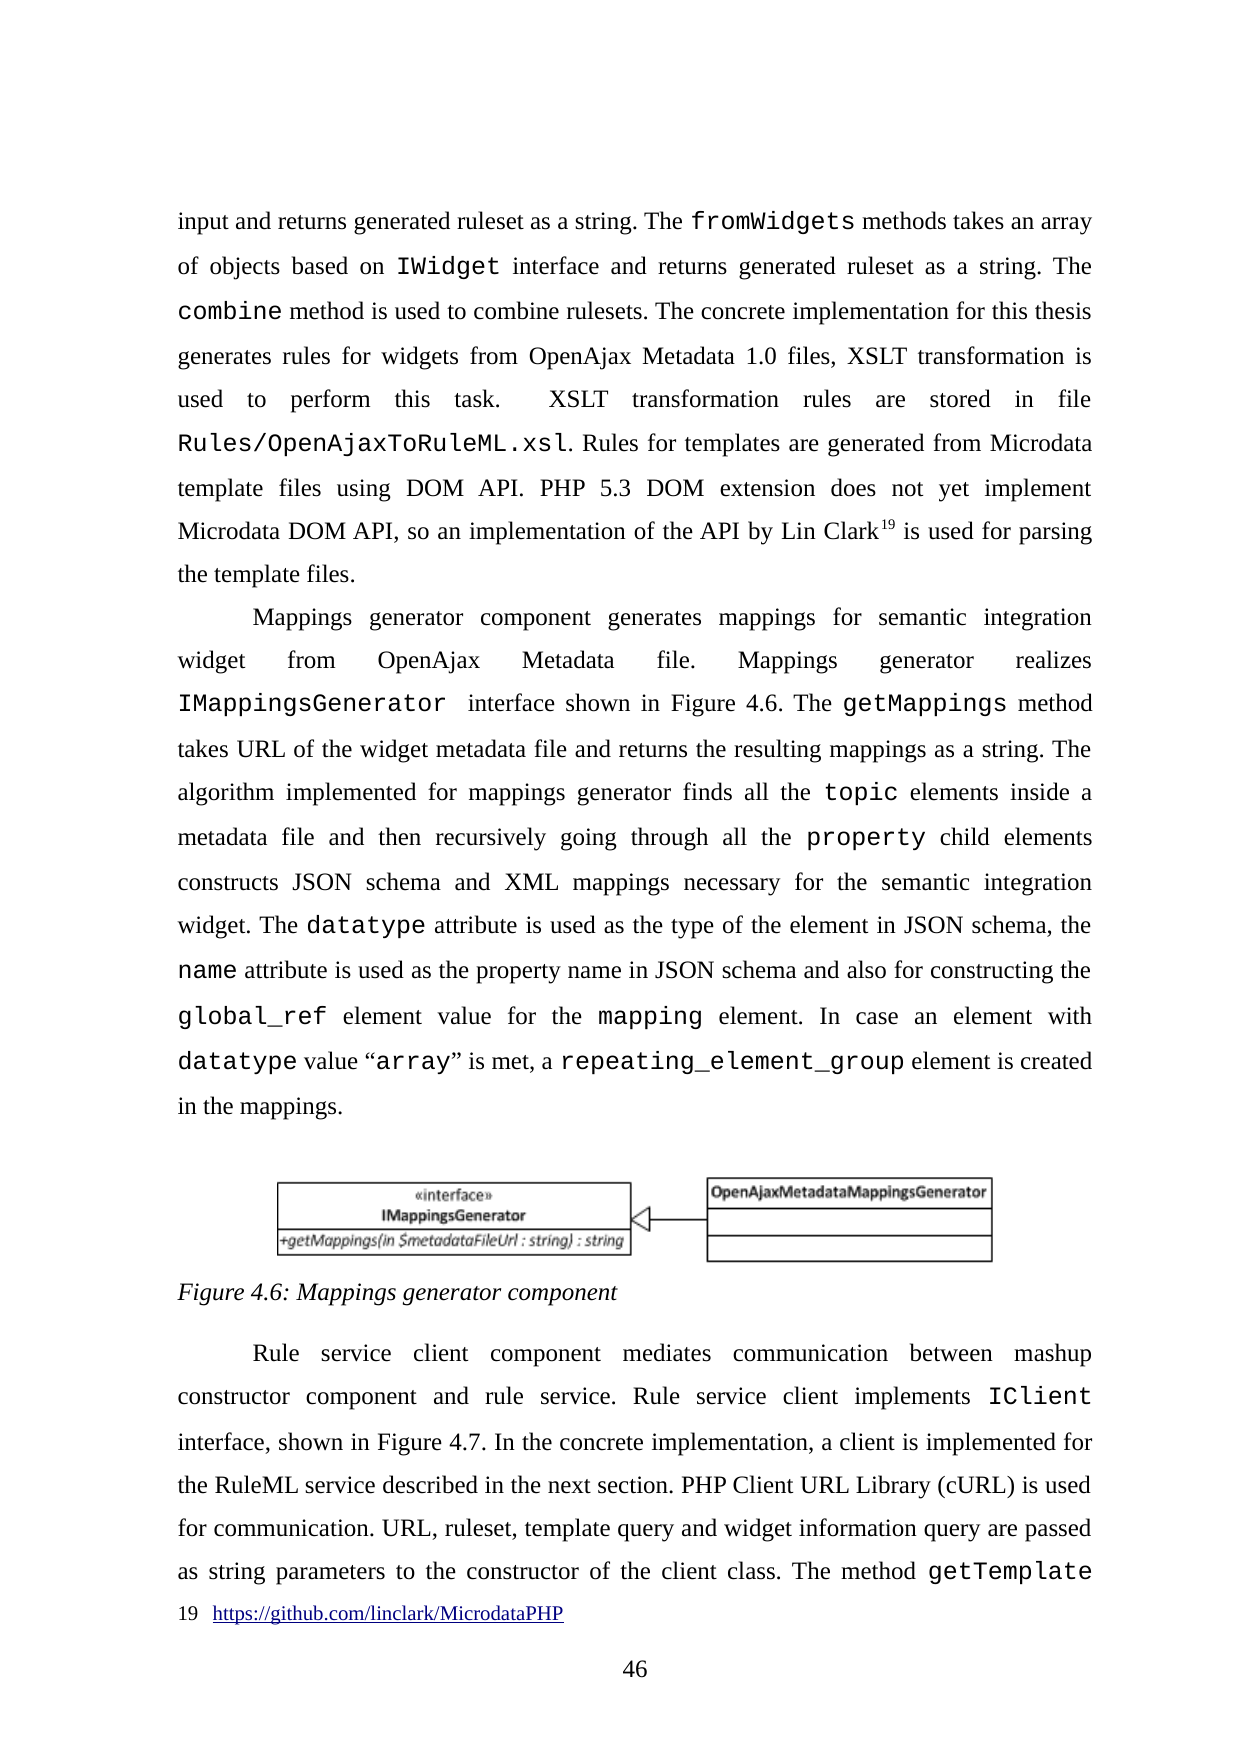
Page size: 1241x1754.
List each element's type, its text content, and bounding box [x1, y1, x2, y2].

text input and returns generated ruleset as a string. The fromWidgets methods takes an array of objects based on IWidget interface and returns generated ruleset as a string. The combine method is used to combine rulesets. The concrete implementation for this thesis generates rules for widgets from OpenAjax Metadata 1.0 files, XSLT transformation is used to perform this task. XSLT transformation rules are stored in file Rules/OpenAjaxToRuleML.xsl. Rules for templates are generated from Microdata template files using DOM API. PHP 5.3 DOM extension does not yet implement Microdata DOM API, so an implementation of the API by Lin Clark is used for parsing the template files. [177, 206, 1093, 588]
text [177, 1134, 1093, 1164]
picture [277, 1176, 993, 1264]
text Mappings generator component generates mappings for semantic integration widget from OpenAjax Metadata file. Mappings generator realizes IMappingsGenerator interface shown in Figure 4.6. The getMappings method takes URL of the widget metadata file and returns the resulting mappings as a string. The algorithm implemented for mappings generator finds all the topic elements inside a metadata file and then recursively going through all the property child elements constructs JSON schema and XML mappings necessary for the semantic integration widget. The datatype attribute is used as the type of the element in JSON schema, the name attribute is used as the property name in JSON schema and also for constructing the global_ref element value for the mapping element. In case an element with datatype value “array” is met, a repeating_element_group element is created in the mappings. [177, 602, 1093, 1120]
text Figure 4.6: Mappings generator component [177, 1164, 1093, 1306]
text https://github.com/linclark/MicrodataPHP [177, 1601, 1093, 1625]
text Rule service client component mediates communication between mashup constructor component and rule service. Rule service client implements IClient interface, shown in Figure 4.7. In the concrete implementation, a client is implemented for the RuleML service described in the next section. PHP Client URL Library (cURL) is used for communication. URL, ruleset, template query and widget information query are passed as string parameters to the constructor of the client class. The method getTemplate [177, 1306, 1093, 1587]
